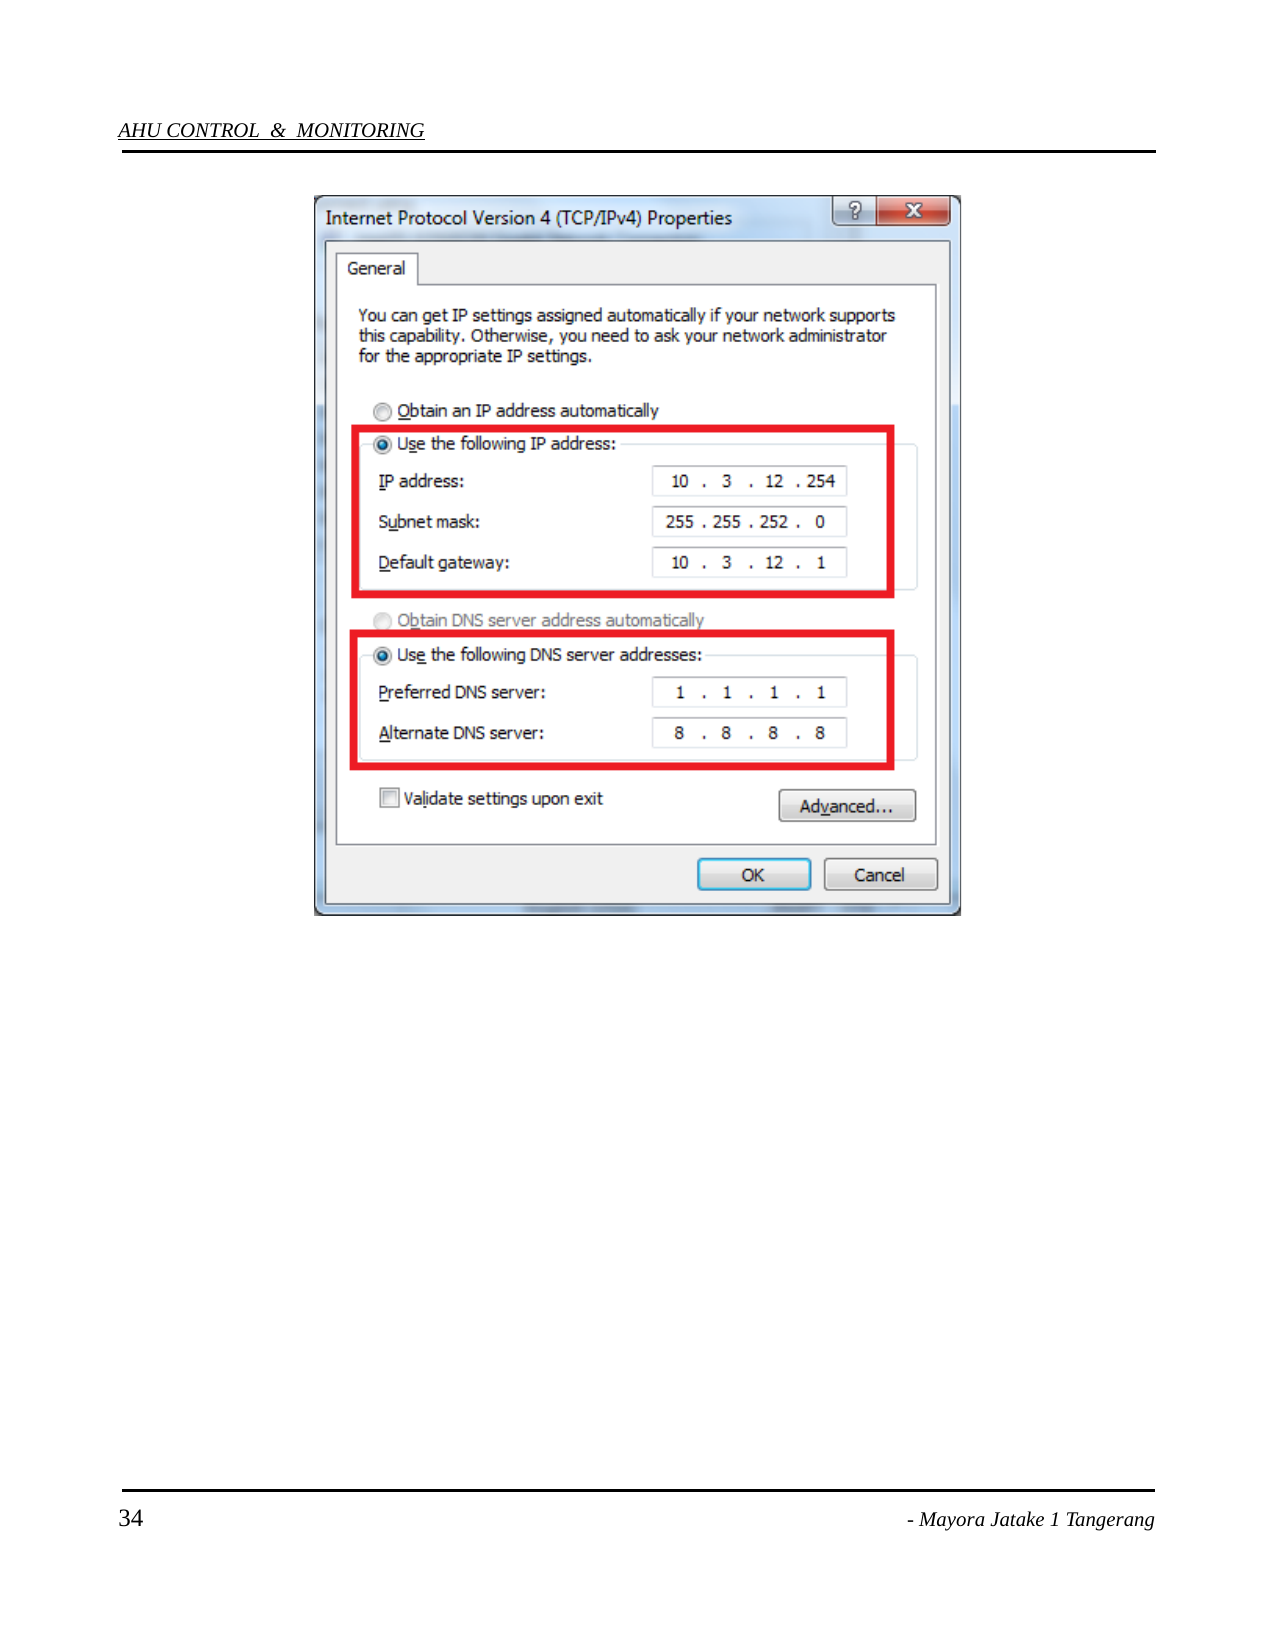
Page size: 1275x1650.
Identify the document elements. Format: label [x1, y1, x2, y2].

picture [314, 195, 962, 916]
